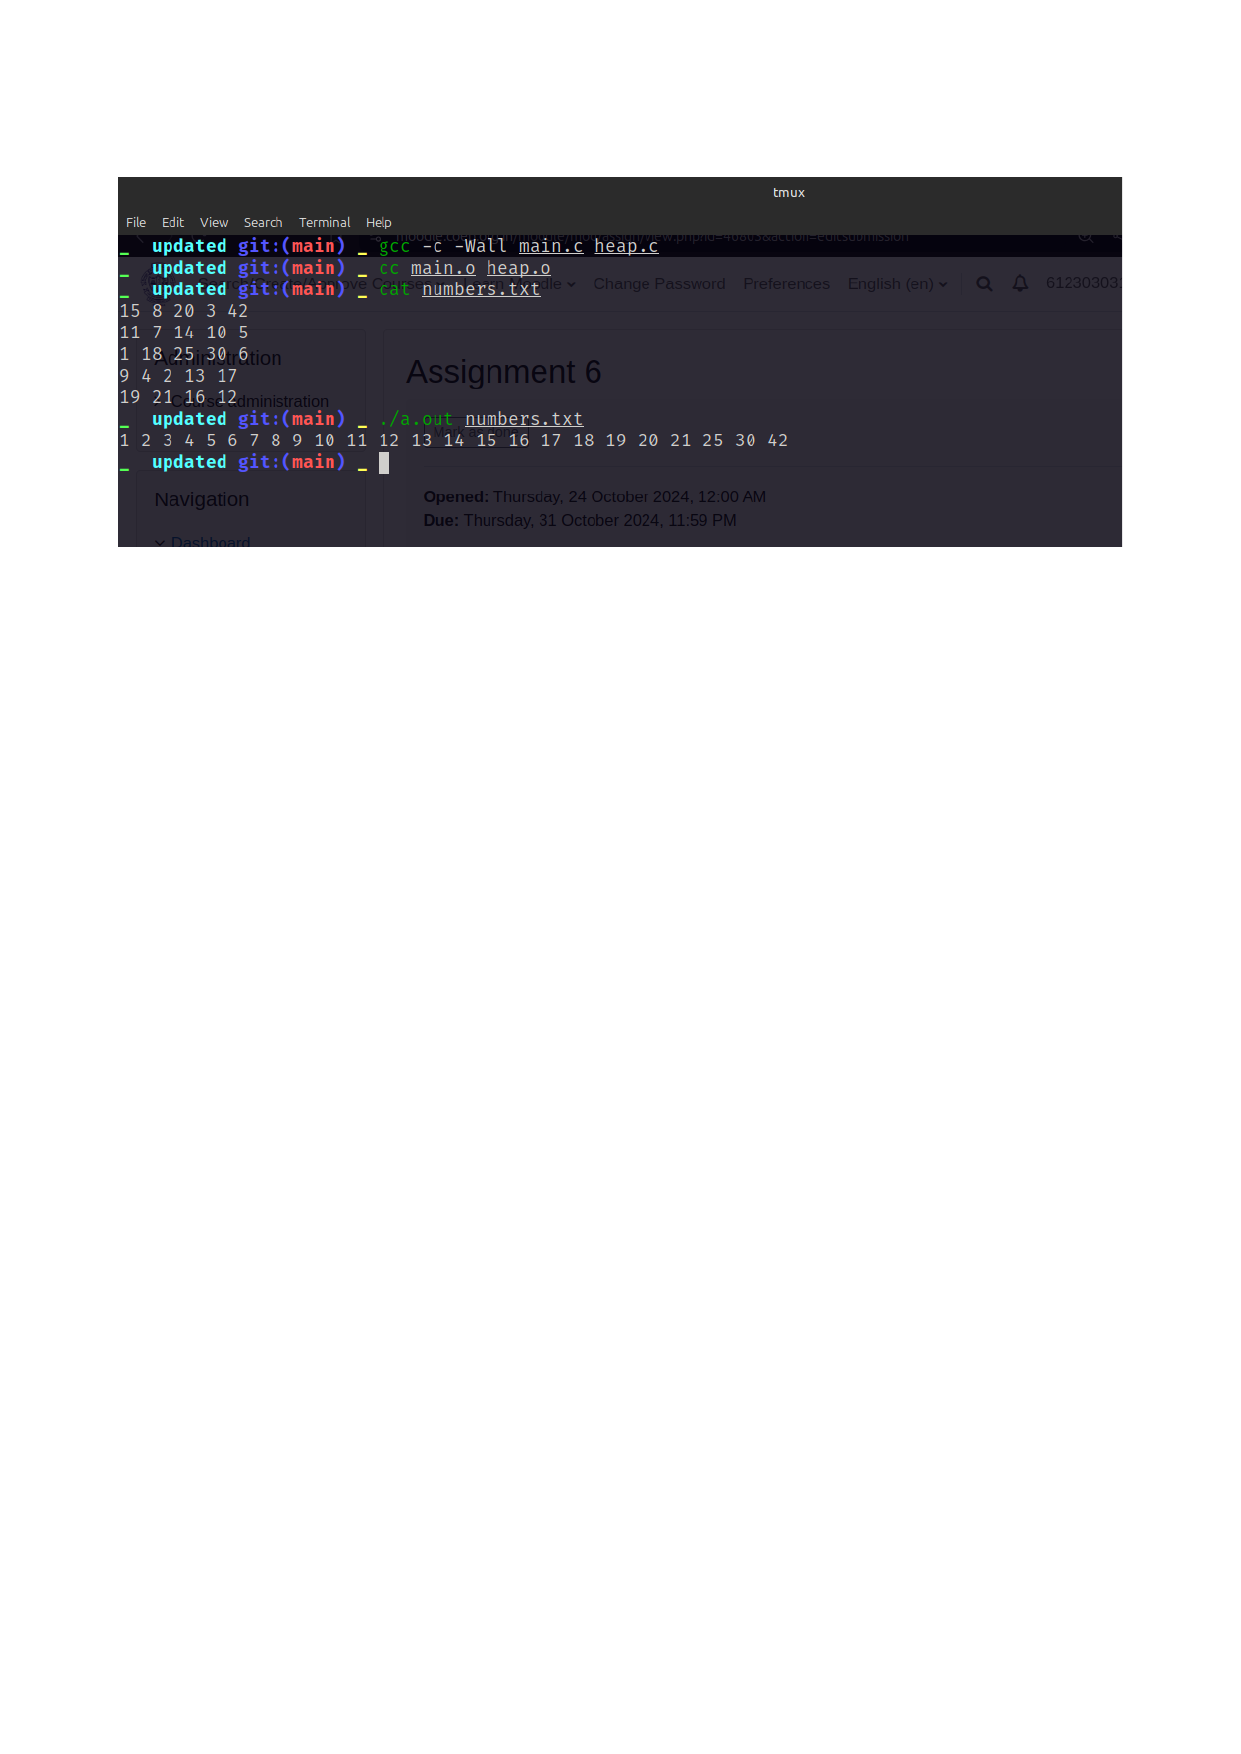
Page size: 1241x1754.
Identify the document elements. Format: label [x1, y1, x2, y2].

picture [118, 177, 1123, 547]
